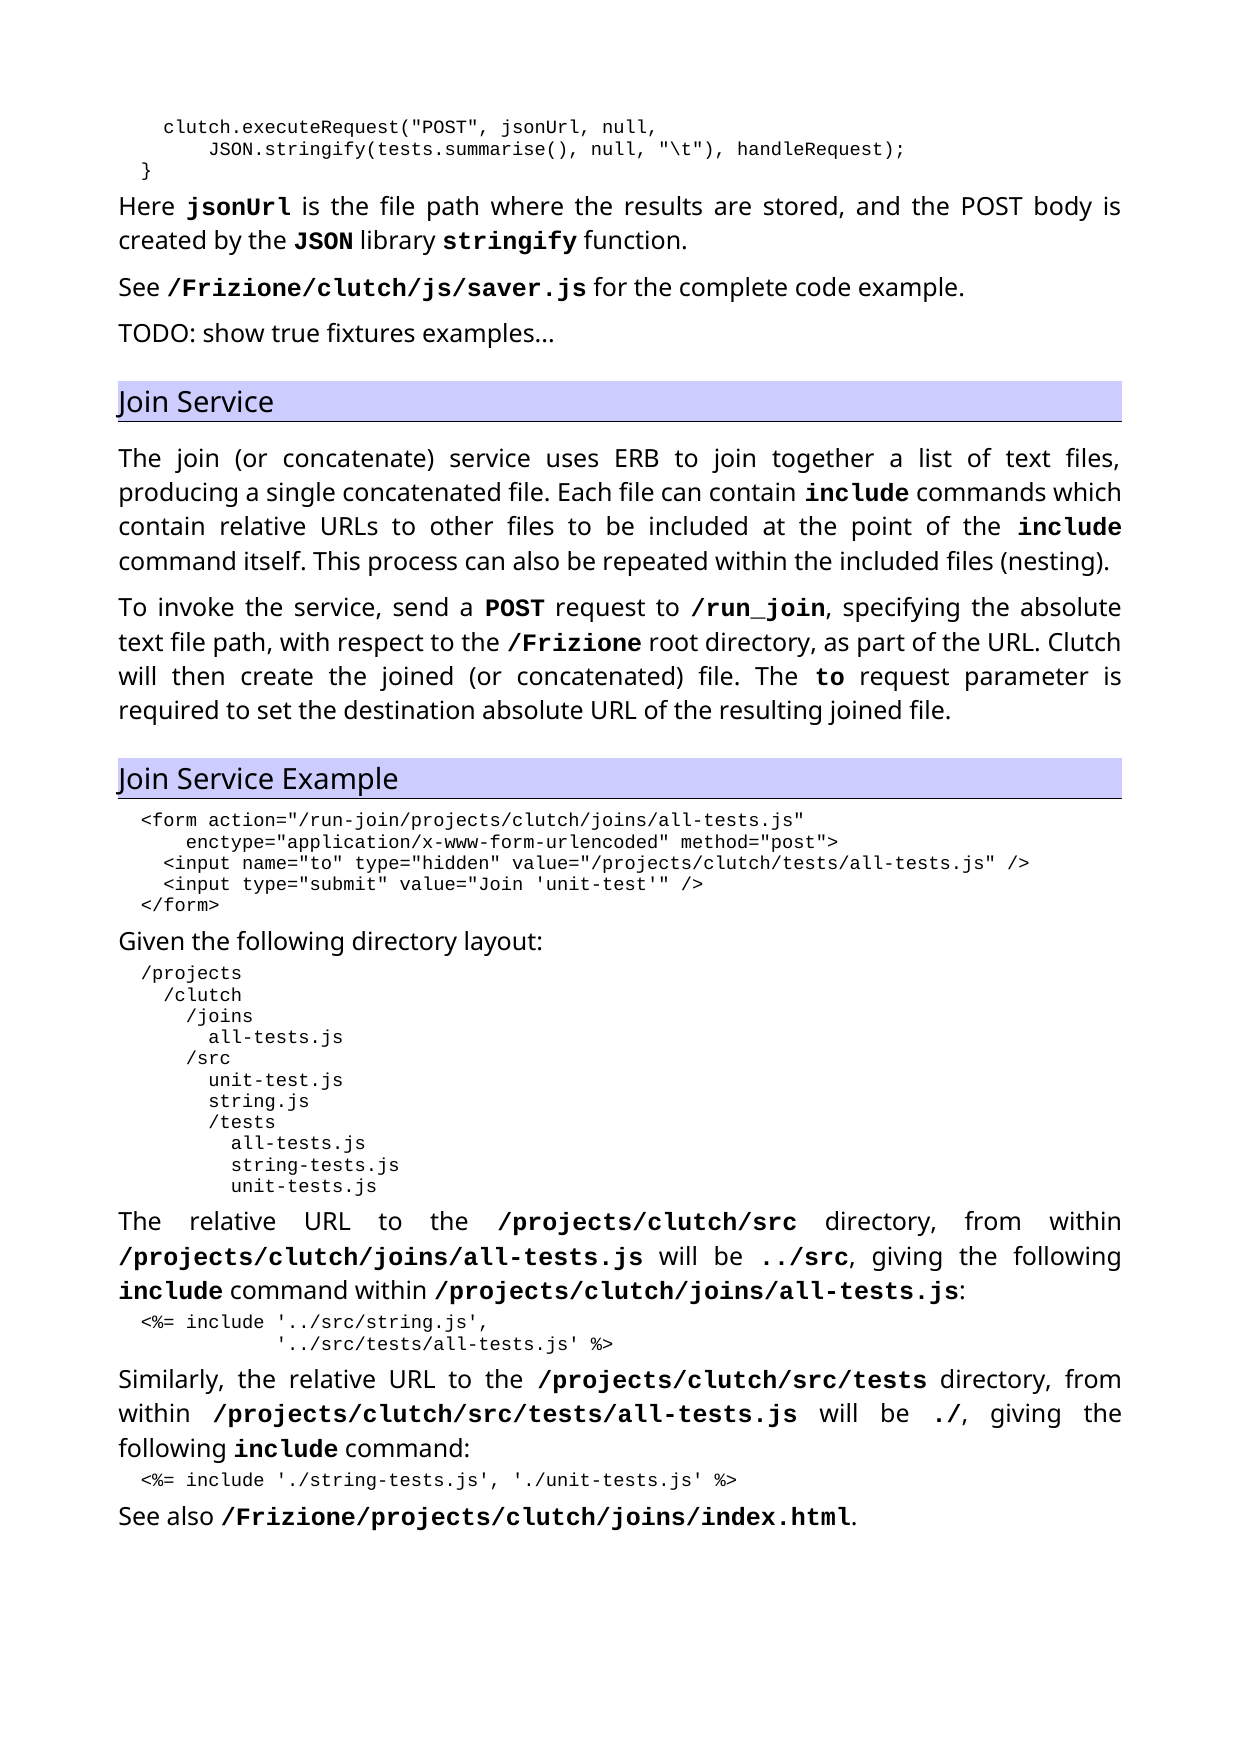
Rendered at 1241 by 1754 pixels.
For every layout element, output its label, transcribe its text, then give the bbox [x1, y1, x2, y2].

text /projects /clutch /joins all-tests.js /src unit-test.js string.js /tests all-tests.js string-tests.js unit-tests.js [118, 964, 1122, 1198]
subtitle Join Service [118, 381, 1122, 421]
text See /Frizione/clutch/js/saver.js for the complete code example. [118, 269, 1122, 303]
text <%= include './string-tests.js', './unit-tests.js' %> [118, 1471, 1122, 1492]
text See also /Frizione/projects/clutch/joins/index.html. [118, 1498, 1122, 1533]
subtitle Join Service Example [118, 758, 1122, 798]
text To invoke the service, send a POST request to /run_join, specifying the absolute text file path, with respect to the /Frizione root directory, as part of the URL. Clutch will then create the joined (or concatenated) file. The to request parameter is required to set the destination absolute URL of the resulting joined file. [118, 590, 1122, 727]
text The join (or concatenate) service uses ERB to join together a list of text files, producing a single concatenated file. Each file can contain include commands which contain relative URLs to other files to be included at the point of the include command itself. This process can also be repeated within the included files (nesting). [118, 441, 1122, 577]
text Here jsonUrl is the file path where the results are stored, and the POST body is created by the JSON library stringify function. [118, 188, 1122, 257]
text Given the following directory layout: [118, 924, 1122, 958]
text clutch.executeRequest("POST", jsonUrl, null, JSON.stringify(tests.summarise(), null, "\t"), handleRequest); } [118, 118, 1122, 182]
text TODO: show true fixtures examples... [118, 316, 1122, 350]
text <%= include '../src/string.js', '../src/tests/all-tests.js' %> [118, 1313, 1122, 1356]
text <form action="/run-join/projects/clutch/joins/all-tests.js" enctype="application/x-www-form-urlencoded" method="post"> <input name="to" type="hidden" value="/projects/clutch/tests/all-tests.js" /> <input type="submit" value="Join 'unit-test'" /> </form> [118, 811, 1122, 917]
text The relative URL to the /projects/clutch/src directory, from within /projects/clutch/joins/all-tests.js will be ../src, giving the following include command within /projects/clutch/joins/all-tests.js: [118, 1204, 1122, 1307]
text Similarly, the relative URL to the /projects/clutch/src/tests directory, from within /projects/clutch/src/tests/all-tests.js will be ./, giving the following include command: [118, 1362, 1122, 1465]
